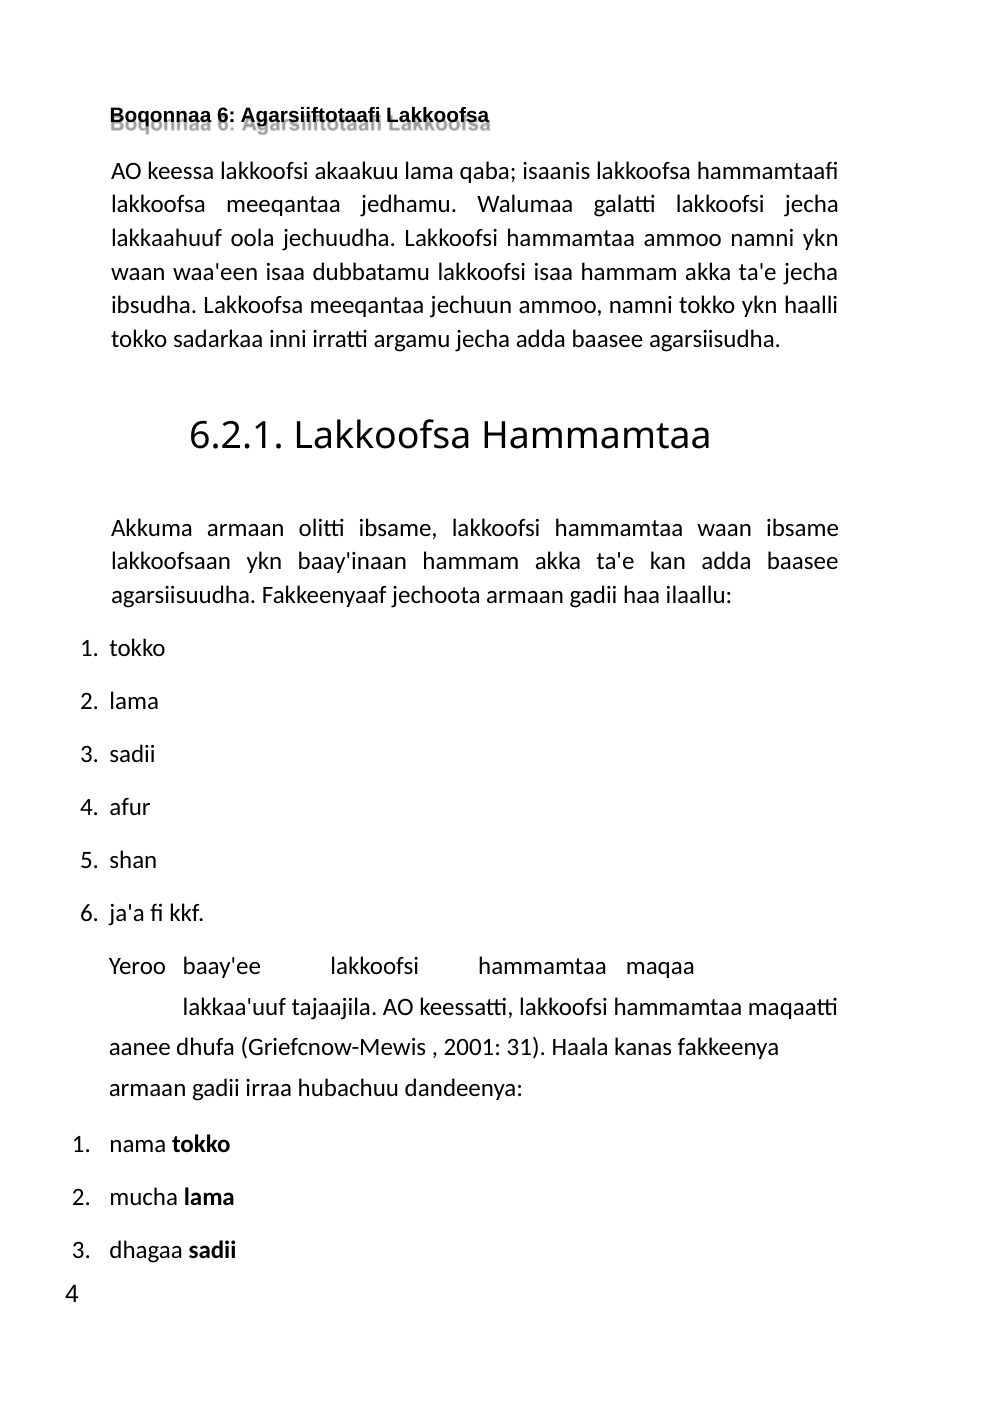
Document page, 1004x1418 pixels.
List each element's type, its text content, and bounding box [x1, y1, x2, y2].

list tokko [80, 632, 839, 663]
text AO keessa lakkoofsi akaakuu lama qaba; isaanis lakkoofsa hammamtaafi lakkoofsa meeqantaa jedhamu. Walumaa galatti lakkoofsi jecha lakkaahuuf oola jechuudha. Lakkoofsi hammamtaa ammoo namni ykn waan waa'een isaa dubbatamu lakkoofsi isaa hammam akka ta'e jecha ibsudha. Lakkoofsa meeqantaa jechuun ammoo, namni tokko ykn haalli tokko sadarkaa inni irratti argamu jecha adda baasee agarsiisudha. [111, 155, 839, 353]
list shan [80, 844, 839, 875]
list lama [80, 685, 839, 716]
text Akkuma armaan olitti ibsame, lakkoofsi hammamtaa waan ibsame lakkoofsaan ykn baay'inaan hammam akka ta'e kan adda baasee agarsiisuudha. Fakkeenyaaf jechoota armaan gadii haa ilaallu: [111, 512, 839, 609]
list mucha lama [72, 1181, 839, 1212]
subtitle 6.2.1. Lakkoofsa Hammamtaa [189, 408, 846, 459]
list dhagaa sadii [72, 1234, 839, 1265]
list ja'a fi kkf. [80, 897, 839, 928]
list afur [80, 791, 839, 822]
list sadii [80, 738, 839, 769]
list nama tokko [72, 1128, 839, 1159]
text Yeroo baay'ee lakkoofsi hammamtaa maqaa lakkaa'uuf tajaajila. AO keessatti, lakkoofsi hammamtaa maqaatti aanee dhufa (Griefcnow-Mewis , 2001: 31). Haala kanas fakkeenya armaan gadii irraa hubachuu dandeenya: [108, 950, 840, 1102]
picture [95, 102, 517, 149]
